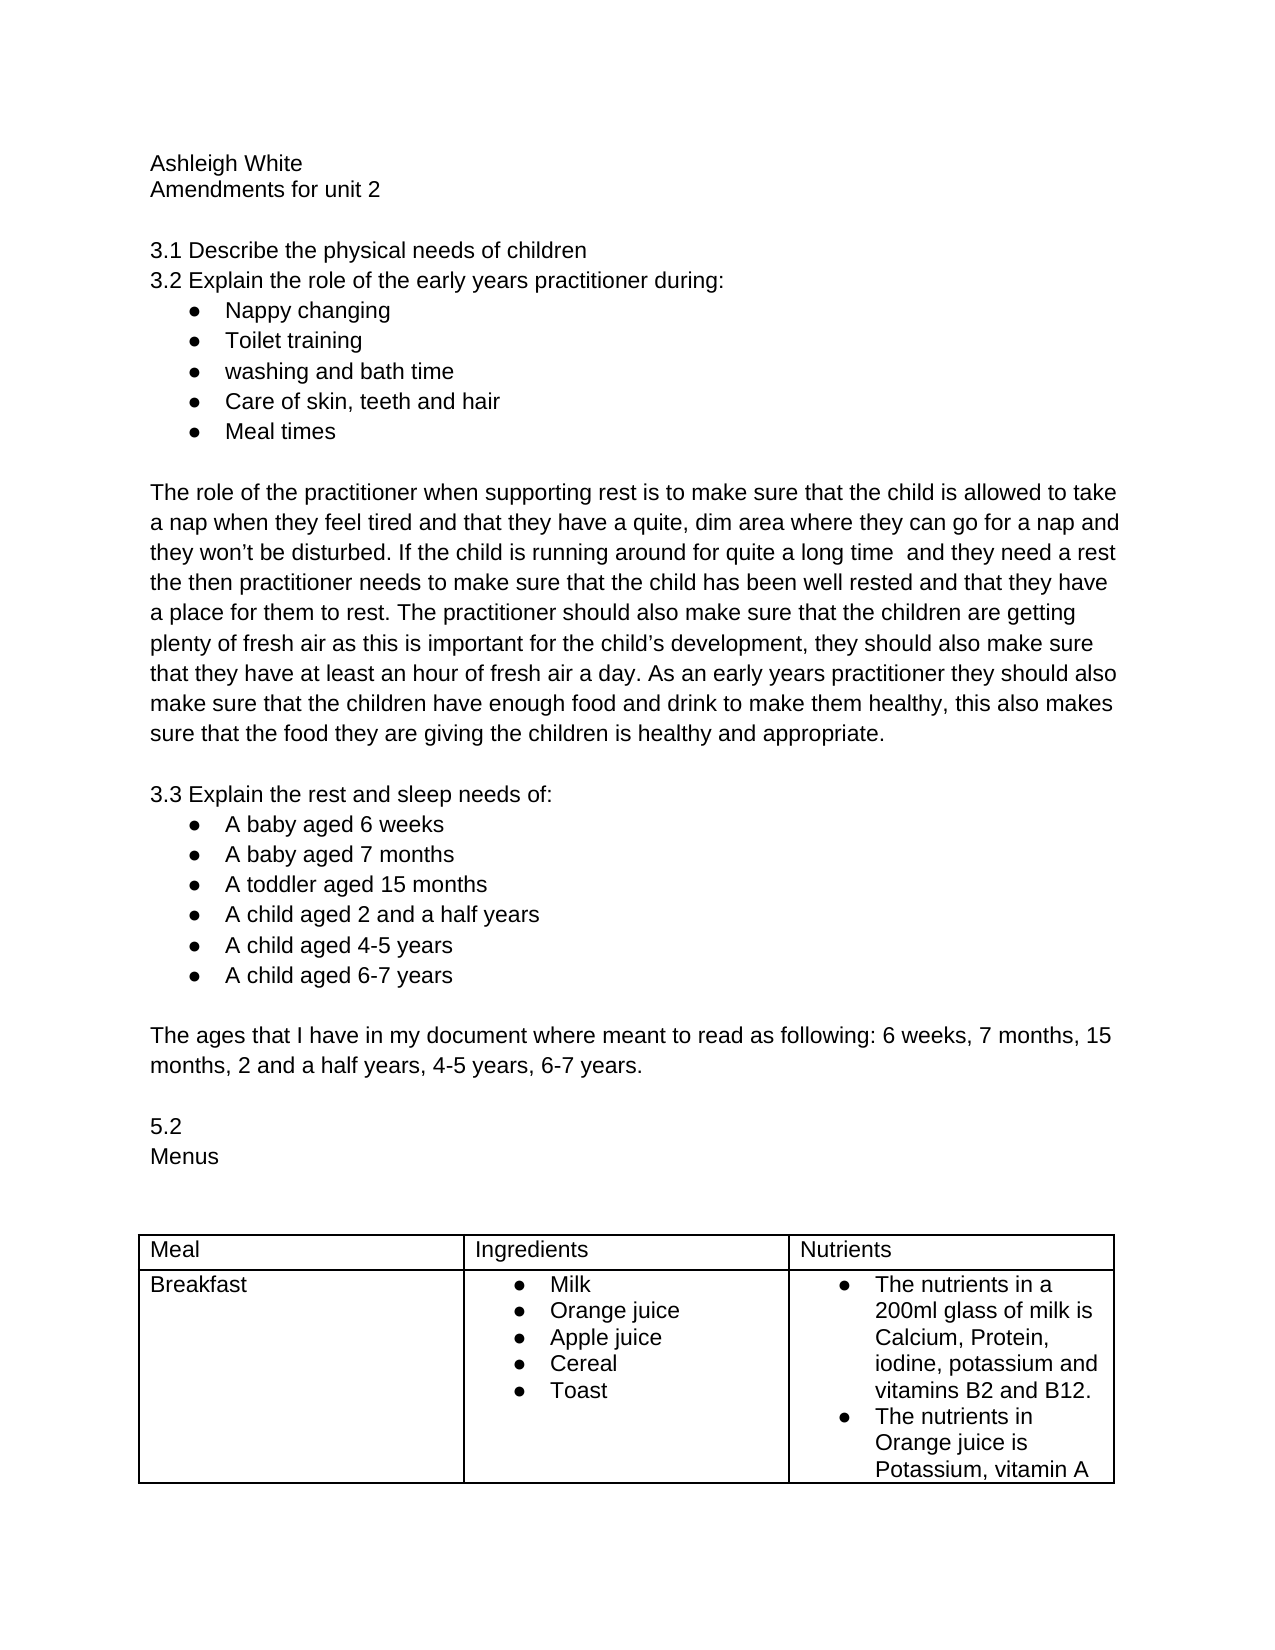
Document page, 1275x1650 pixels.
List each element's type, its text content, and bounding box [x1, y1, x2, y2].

text 3.3 Explain the rest and sleep needs of: [150, 781, 1125, 807]
list A toddler aged 15 months [187, 871, 1125, 897]
text The ages that I have in my document where meant to read as following: 6 weeks, 7 months, 15 months, 2 and a half years, 4-5 years, 6-7 years. [150, 1022, 1125, 1079]
list Toilet training [187, 327, 1125, 354]
text 3.1 Describe the physical needs of children [150, 237, 1125, 263]
table_header Meal [140, 1236, 463, 1269]
table_cell The nutrients in a 200ml glass of milk is Calcium, Protein, iodine, potassium and vitamins B2 and B12. The nutrients in Orange juice is Potassium, vitamin A and vitamin B The nutrients in Apple Juice is protein, sugars and raw fruit. The nutrients in cereals are Fiber, protein, B vitamins. The nutrients on toast can vary from what the child will be having, just buttered toast is protein, fat, carbohydrates and fiber as well as a little bit of sugar. [790, 1271, 1113, 1482]
list A child aged 4-5 years [187, 932, 1125, 958]
list A child aged 2 and a half years [187, 901, 1125, 928]
list washing and bath time [187, 358, 1125, 384]
list Care of skin, teeth and hair [187, 388, 1125, 414]
table_cell Breakfast [140, 1271, 463, 1482]
text The role of the practitioner when supporting rest is to make sure that the child is allowed to take a nap when they feel tired and that they have a quite, dim area where they can go for a nap and they won’t be disturbed. If the child is running around for quite a long time and they need a rest the then practitioner needs to make sure that the child has been well rested and that they have a place for them to rest. The practitioner should also make sure that the children are getting plenty of fresh air as this is important for the child’s development, they should also make sure that they have at least an hour of fresh air a day. As an early years practitioner they should also make sure that the children have enough food and drink to make them healthy, this also makes sure that the food they are giving the children is healthy and appropriate. [150, 478, 1125, 746]
table_header Ingredients [465, 1236, 788, 1269]
text 3.2 Explain the role of the early years practitioner during: [150, 267, 1125, 293]
list A child aged 6-7 years [187, 962, 1125, 988]
text Amendments for unit 2 [150, 176, 1125, 203]
list Meal times [187, 418, 1125, 444]
table_header Nutrients [790, 1236, 1113, 1269]
list Nappy changing [187, 297, 1125, 323]
text 5.2 [150, 1113, 1125, 1139]
list A baby aged 6 weeks [187, 811, 1125, 837]
list A baby aged 7 months [187, 841, 1125, 867]
text Menus [150, 1143, 1125, 1169]
table_cell Milk Orange juice Apple juice Cereal Toast [465, 1271, 788, 1482]
